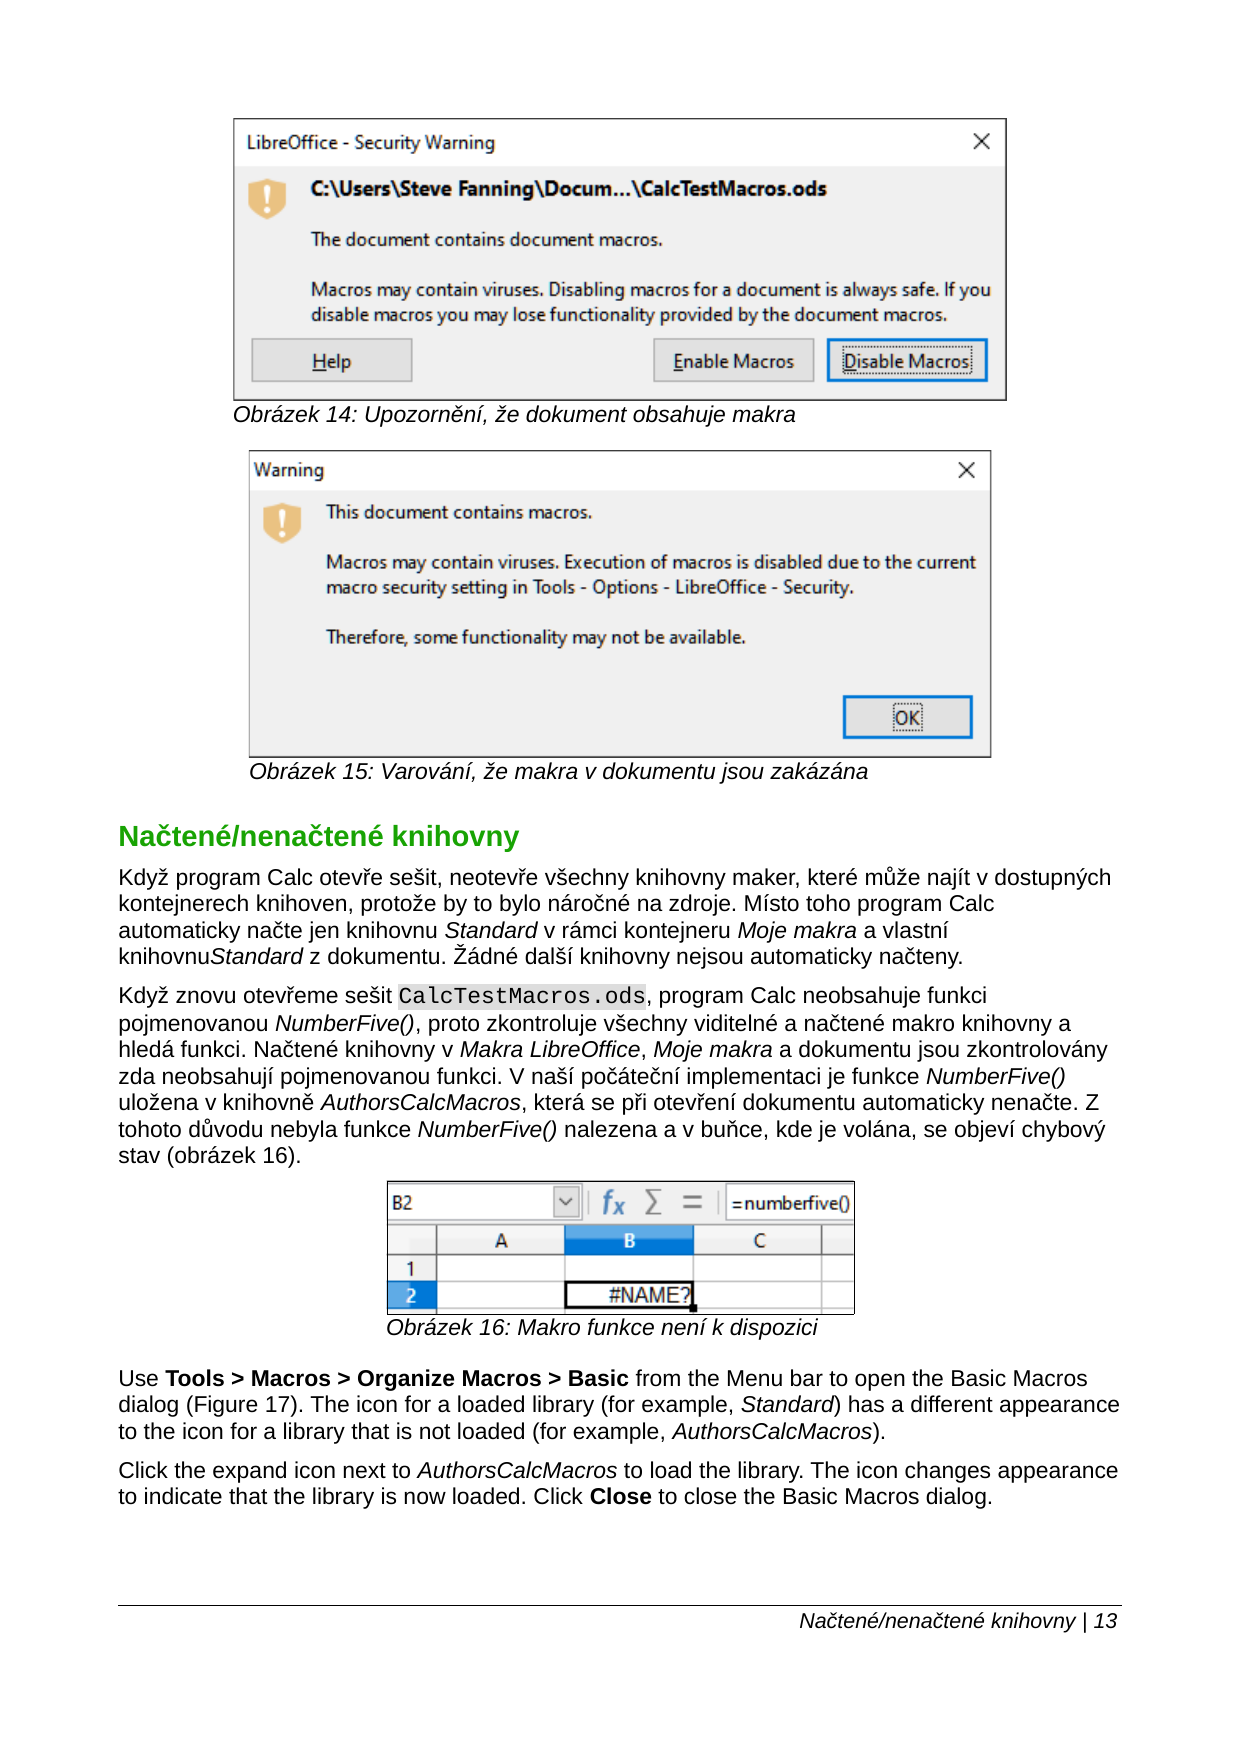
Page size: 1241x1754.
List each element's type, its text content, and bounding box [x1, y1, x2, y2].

picture [388, 1182, 854, 1314]
text Use Tools > Macros > Organize Macros > Basic from the Menu bar to open the Basic Macros dialog (Figure 17). The icon for a loaded library (for example, Standard) has a different appearance to the icon for a library that is not loaded (for example, AuthorsCalcMacros). [118, 1365, 1122, 1444]
picture [248, 450, 992, 758]
text Obrázek 14: Upozornění, že dokument obsahuje makra [233, 118, 1008, 427]
text Obrázek 15: Varování, že makra v dokumentu jsou zakázána [249, 758, 991, 784]
text Když znovu otevřeme sešit CalcTestMacros.ods, program Calc neobsahuje funkci pojmenovanou NumberFive(), proto zkontroluje všechny viditelné a načtené makro knihovny a hledá funkci. Načtené knihovny v Makra LibreOffice, Moje makra a dokumentu jsou zkontrolovány zda neobsahují pojmenovanou funkci. V naší počáteční implementaci je funkce NumberFive() uložena v knihovně AuthorsCalcMacros, která se při otevření dokumentu automaticky nenačte. Z tohoto důvodu nebyla funkce NumberFive() nalezena a v buňce, kde je volána, se objeví chybový stav (obrázek 16). [118, 982, 1122, 1168]
subtitle Načtené/nenačtené knihovny [118, 818, 1122, 852]
text Obrázek 16: Makro funkce není k dispozici [386, 1314, 854, 1340]
picture [233, 118, 1007, 401]
text Když program Calc otevře sešit, neotevře všechny knihovny maker, které může najít v dostupných kontejnerech knihoven, protože by to bylo náročné na zdroje. Místo toho program Calc automaticky načte jen knihovnu Standard v rámci kontejneru Moje makra a vlastní knihovnuStandard z dokumentu. Žádné další knihovny nejsou automaticky načteny. [118, 864, 1122, 969]
text Click the expand icon next to AuthorsCalcMacros to load the library. The icon changes appearance to indicate that the library is now loaded. Click Close to close the Basic Macros dialog. [118, 1457, 1122, 1509]
